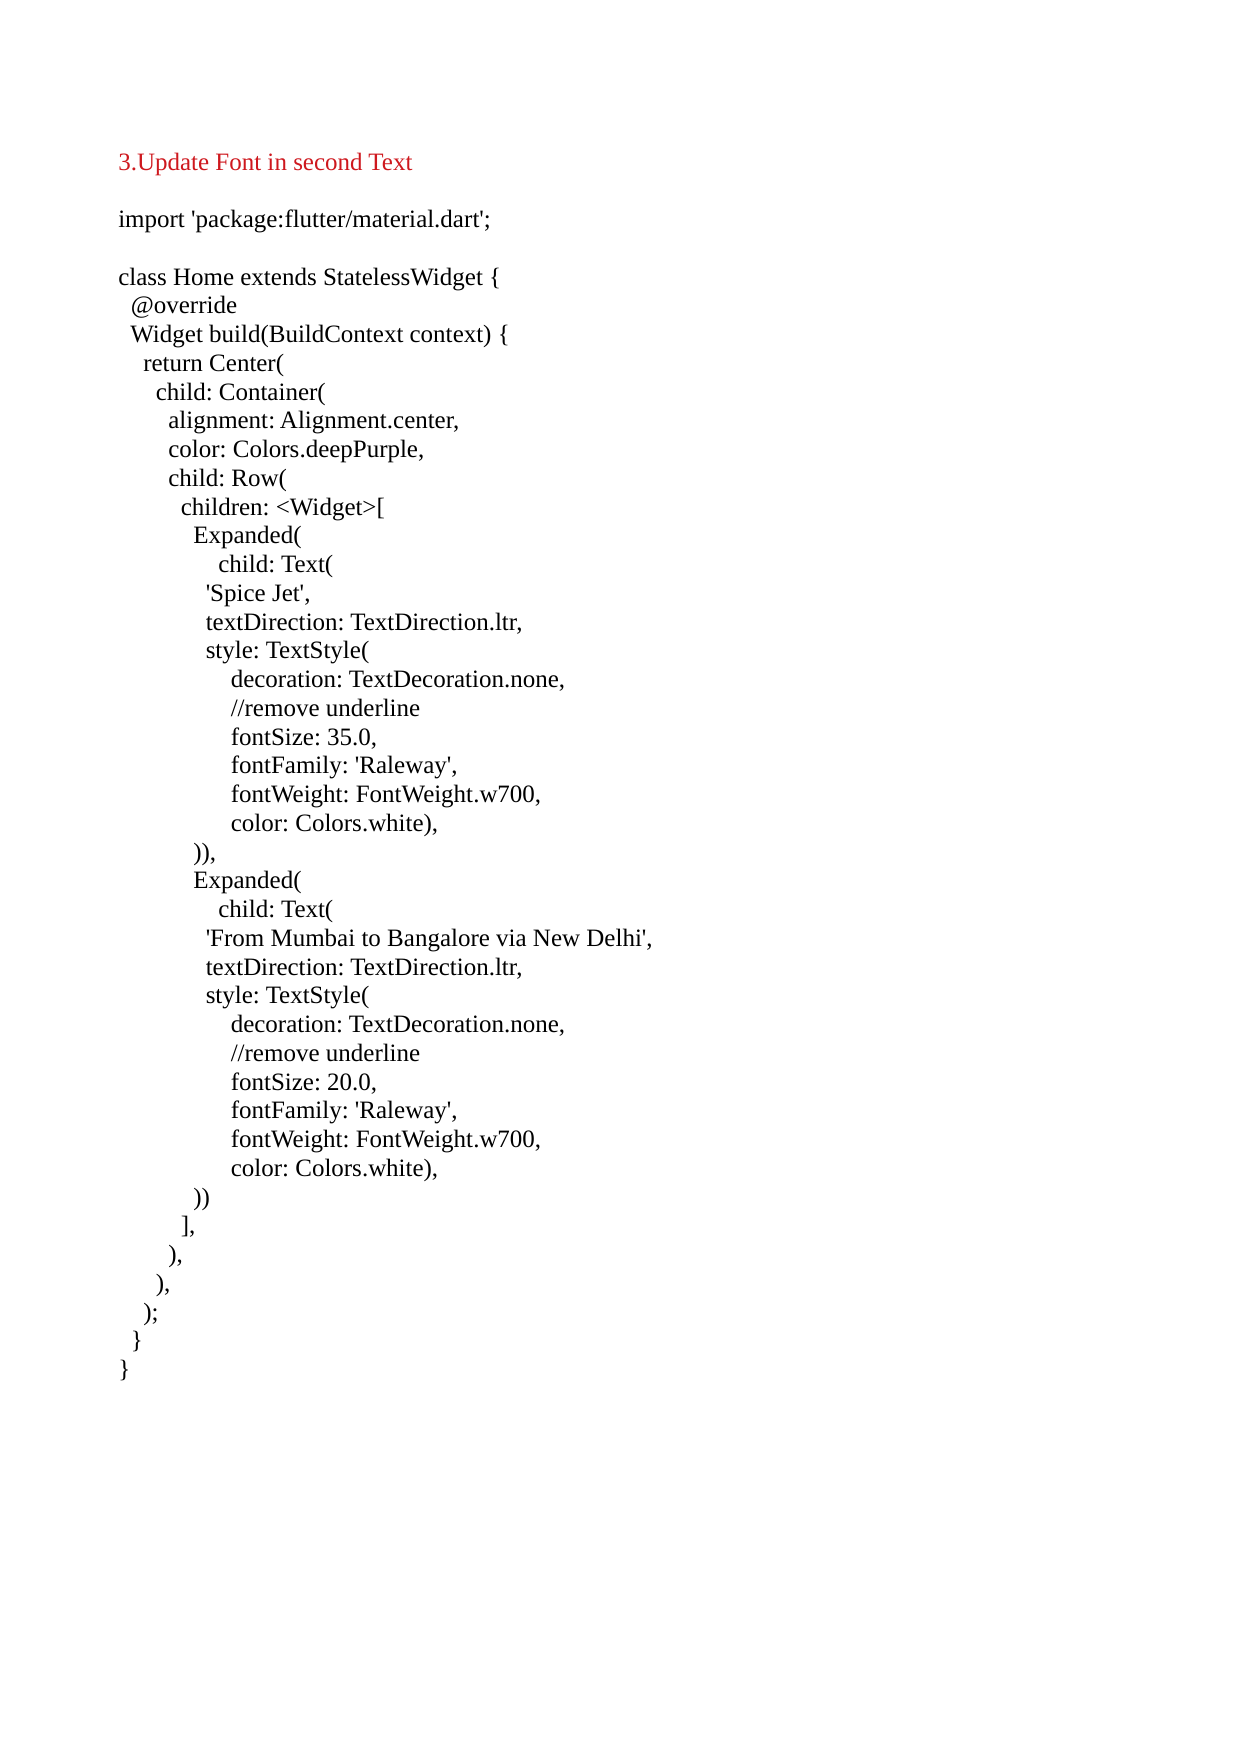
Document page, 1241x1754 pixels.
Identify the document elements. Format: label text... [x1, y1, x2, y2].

text @override [118, 291, 1122, 319]
text 'From Mumbai to Bangalore via New Delhi', [118, 923, 1122, 952]
text Widget build(BuildContext context) { [118, 319, 1122, 348]
text textDirection: TextDirection.ltr, [118, 952, 1122, 981]
text color: Colors.deepPurple, [118, 434, 1122, 463]
text fontFamily: 'Raleway', [118, 1096, 1122, 1124]
text class Home extends StatelessWidget { [118, 262, 1122, 291]
text Expanded( [118, 866, 1122, 894]
text ], [118, 1211, 1122, 1239]
text decoration: TextDecoration.none, [118, 1009, 1122, 1038]
text fontSize: 20.0, [118, 1067, 1122, 1096]
text child: Row( [118, 463, 1122, 492]
text )), [118, 837, 1122, 866]
text } [118, 1354, 1122, 1383]
text } [118, 1326, 1122, 1354]
text style: TextStyle( [118, 981, 1122, 1009]
text style: TextStyle( [118, 636, 1122, 664]
text fontFamily: 'Raleway', [118, 751, 1122, 779]
text child: Text( [118, 894, 1122, 923]
text return Center( [118, 348, 1122, 377]
text ), [118, 1239, 1122, 1268]
text 'Spice Jet', [118, 578, 1122, 607]
text //remove underline [118, 1038, 1122, 1067]
text child: Text( [118, 549, 1122, 578]
text color: Colors.white), [118, 808, 1122, 837]
text children: <Widget>[ [118, 492, 1122, 521]
text color: Colors.white), [118, 1153, 1122, 1182]
text import 'package:flutter/material.dart'; [118, 204, 1122, 233]
text textDirection: TextDirection.ltr, [118, 607, 1122, 636]
text child: Container( [118, 377, 1122, 406]
text fontWeight: FontWeight.w700, [118, 779, 1122, 808]
text )) [118, 1182, 1122, 1211]
text Expanded( [118, 521, 1122, 549]
text ), [118, 1268, 1122, 1297]
text alignment: Alignment.center, [118, 406, 1122, 434]
text fontWeight: FontWeight.w700, [118, 1124, 1122, 1153]
text 3.Update Font in second Text [118, 147, 1122, 176]
text decoration: TextDecoration.none, [118, 664, 1122, 693]
text fontSize: 35.0, [118, 722, 1122, 751]
text ); [118, 1297, 1122, 1326]
text //remove underline [118, 693, 1122, 722]
